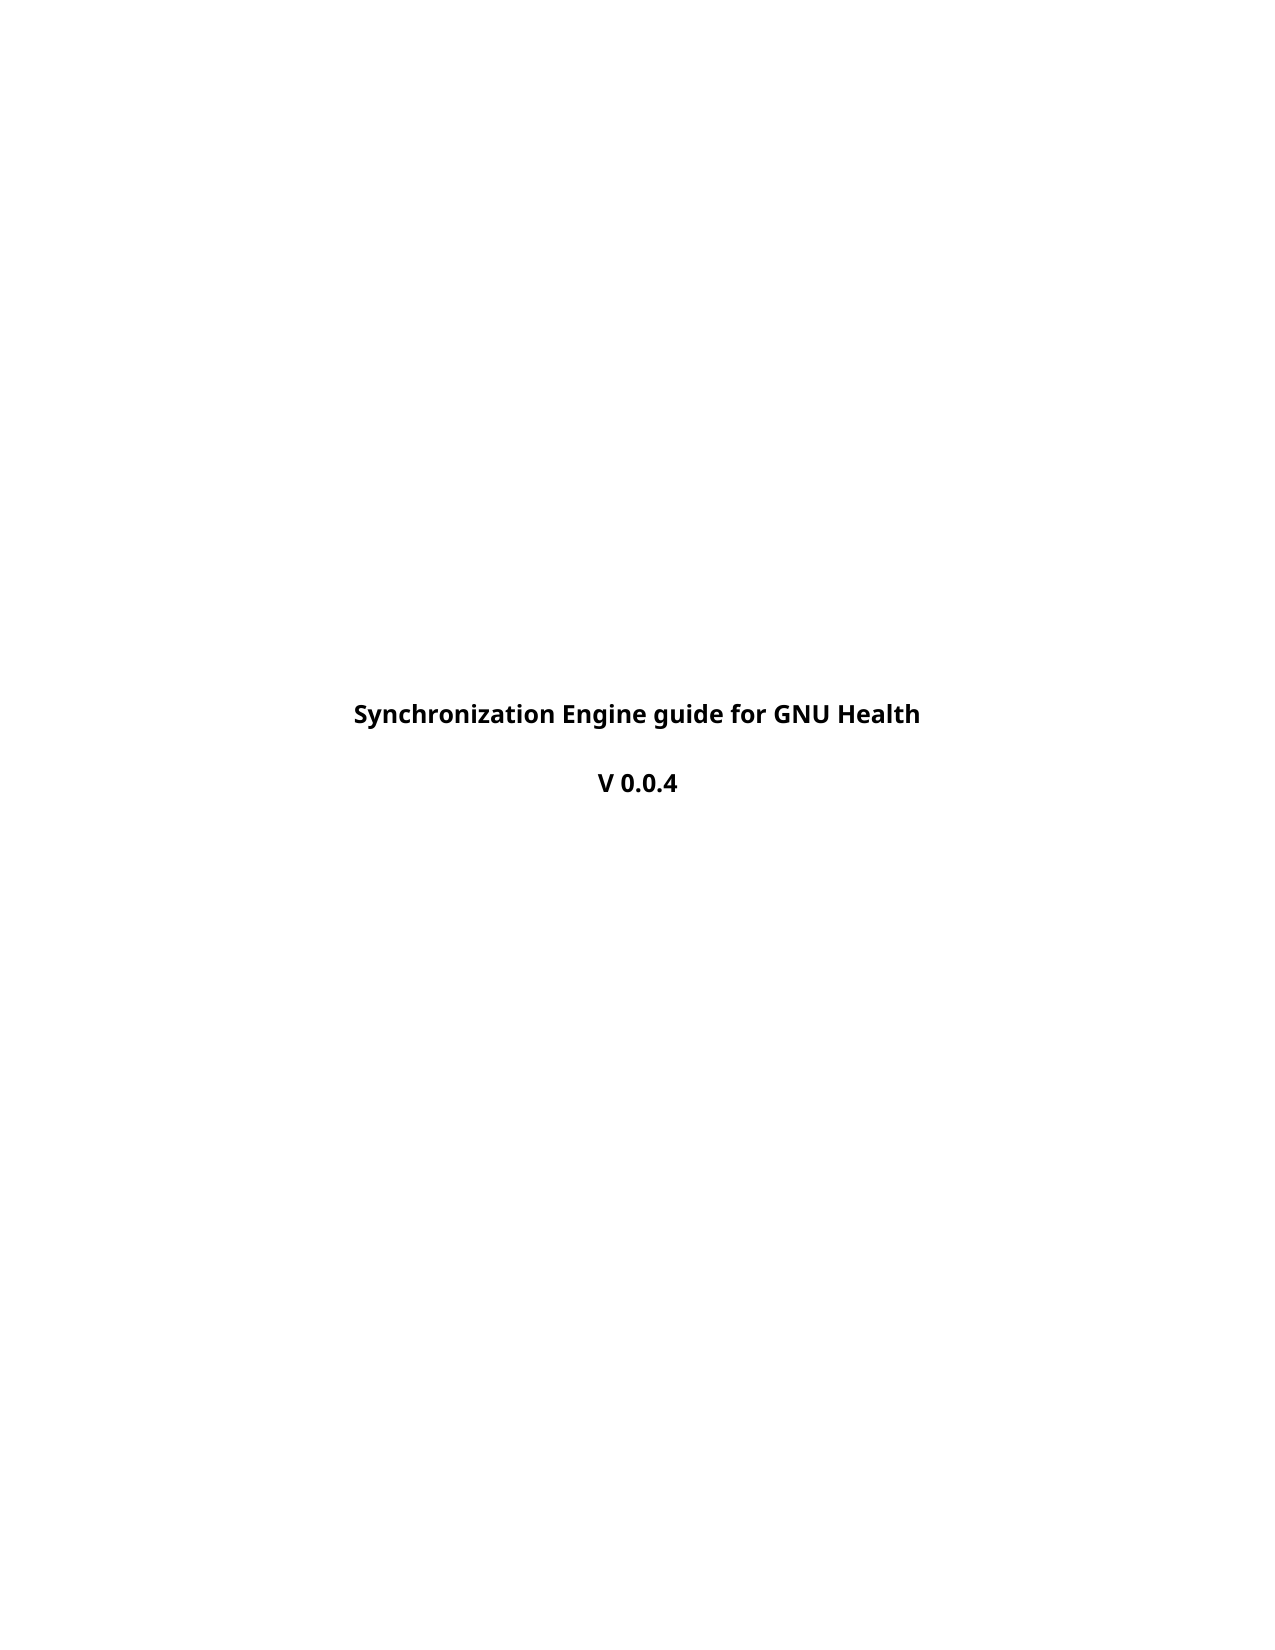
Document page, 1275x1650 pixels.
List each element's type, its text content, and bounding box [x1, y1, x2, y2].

text V 0.0.4 [118, 765, 1157, 799]
text Synchronization Engine guide for GNU Health [118, 697, 1157, 731]
